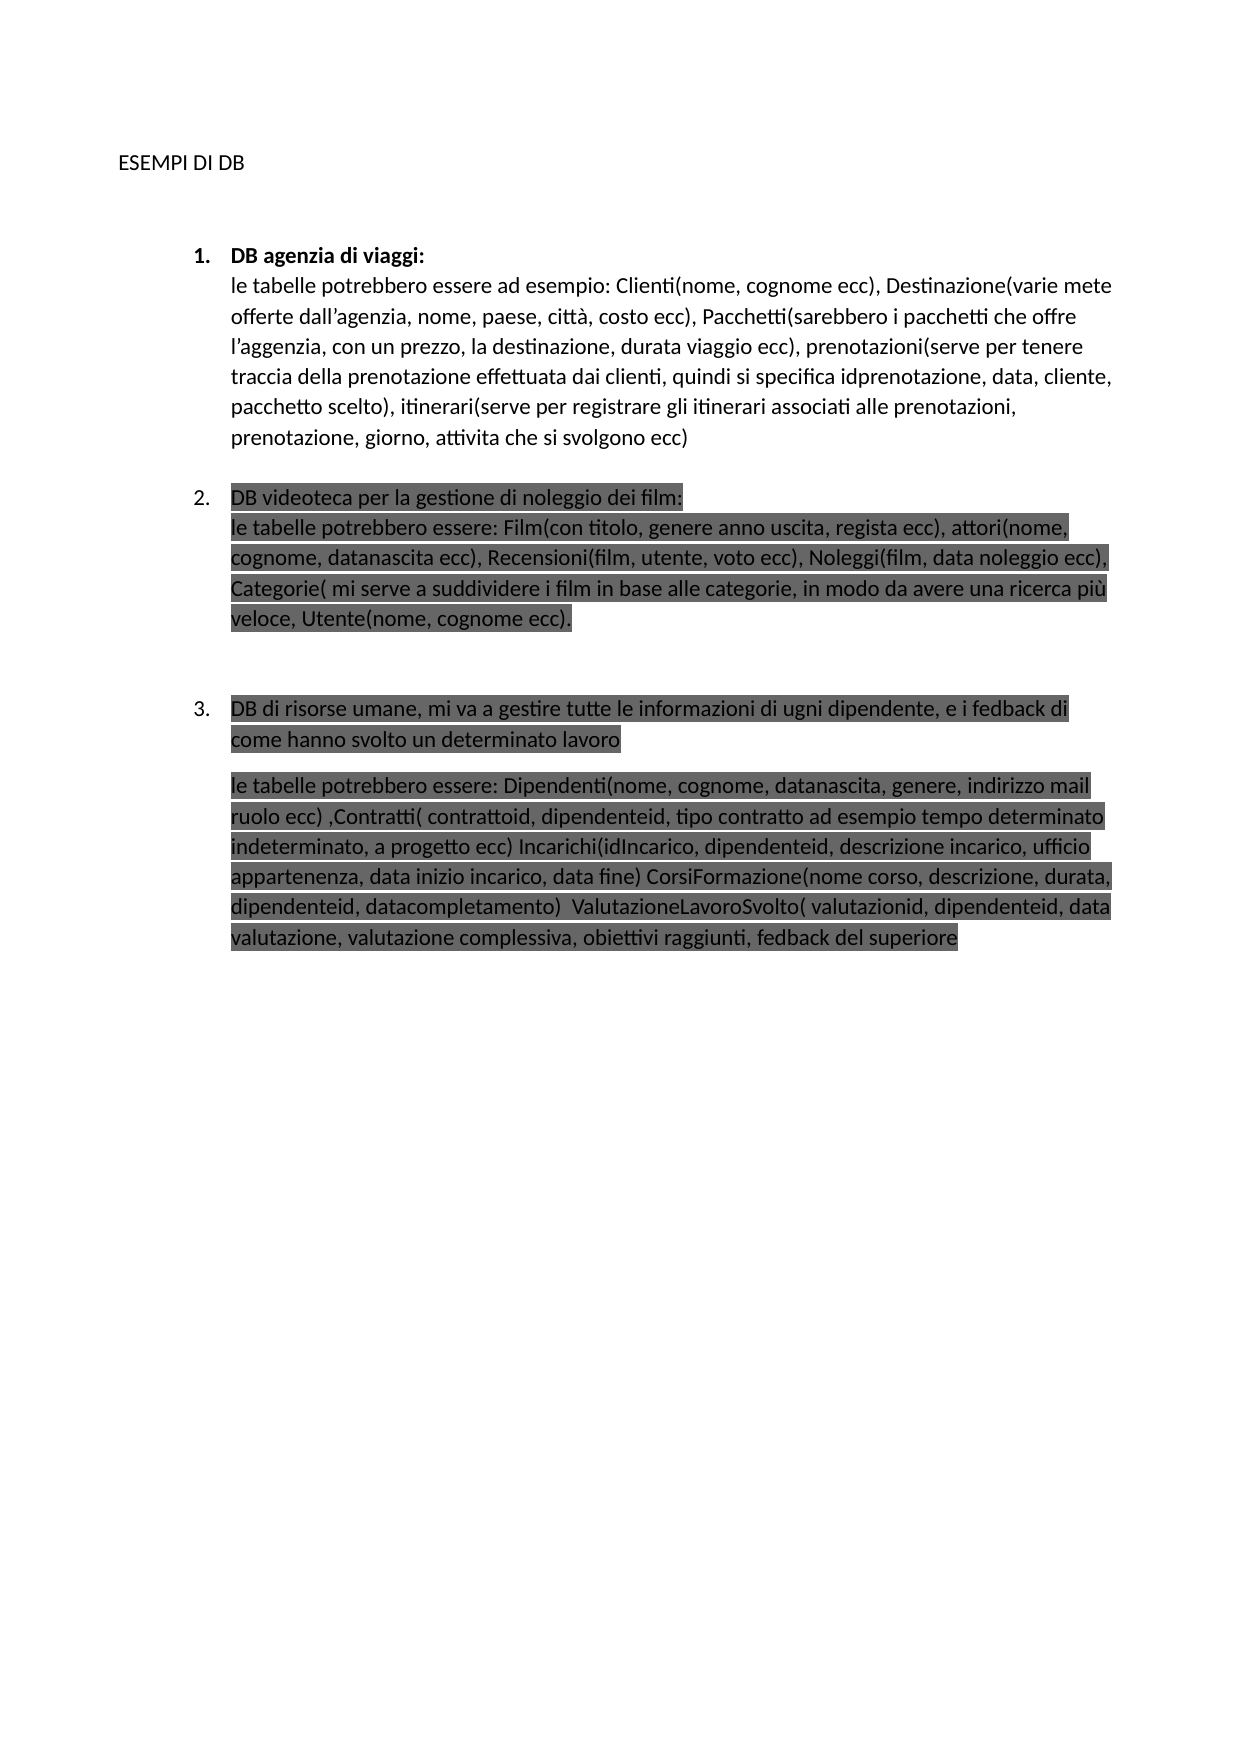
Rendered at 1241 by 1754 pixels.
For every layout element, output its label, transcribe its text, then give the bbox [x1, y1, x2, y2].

list DB di risorse umane, mi va a gestire tutte le informazioni di ugni dipendente, e i fedback di come hanno svolto un determinato lavoro [193, 694, 1122, 753]
text ESEMPI DI DB [118, 148, 1122, 176]
list DB agenzia di viaggi: [193, 241, 1122, 269]
list le tabelle potrebbero essere: Film(con titolo, genere anno uscita, regista ecc), attori(nome, cognome, datanascita ecc), Recensioni(film, utente, voto ecc), Noleggi(film, data noleggio ecc), [231, 513, 1122, 571]
text le tabelle potrebbero essere: Dipendenti(nome, cognome, datanascita, genere, indirizzo mail ruolo ecc) ,Contratti( contrattoid, dipendenteid, tipo contratto ad esempio tempo determinato indeterminato, a progetto ecc) Incarichi(idIncarico, dipendenteid, descrizione incarico, ufficio appartenenza, data inizio incarico, data fine) CorsiFormazione(nome corso, descrizione, durata, dipendenteid, datacompletamento) ValutazioneLavoroSvolto( valutazionid, dipendenteid, data valutazione, valutazione complessiva, obiettivi raggiunti, fedback del superiore [231, 772, 1122, 951]
list le tabelle potrebbero essere ad esempio: Clienti(nome, cognome ecc), Destinazione(varie mete offerte dall’agenzia, nome, paese, città, costo ecc), Pacchetti(sarebbero i pacchetti che offre l’aggenzia, con un prezzo, la destinazione, durata viaggio ecc), prenotazioni(serve per tenere traccia della prenotazione effettuata dai clienti, quindi si specifica idprenotazione, data, cliente, pacchetto scelto), itinerari(serve per registrare gli itinerari associati alle prenotazioni, prenotazione, giorno, attivita che si svolgono ecc) [231, 272, 1122, 451]
list Categorie( mi serve a suddividere i film in base alle categorie, in modo da avere una ricerca più veloce, Utente(nome, cognome ecc). [231, 574, 1122, 632]
list DB videoteca per la gestione di noleggio dei film: [193, 483, 1122, 511]
